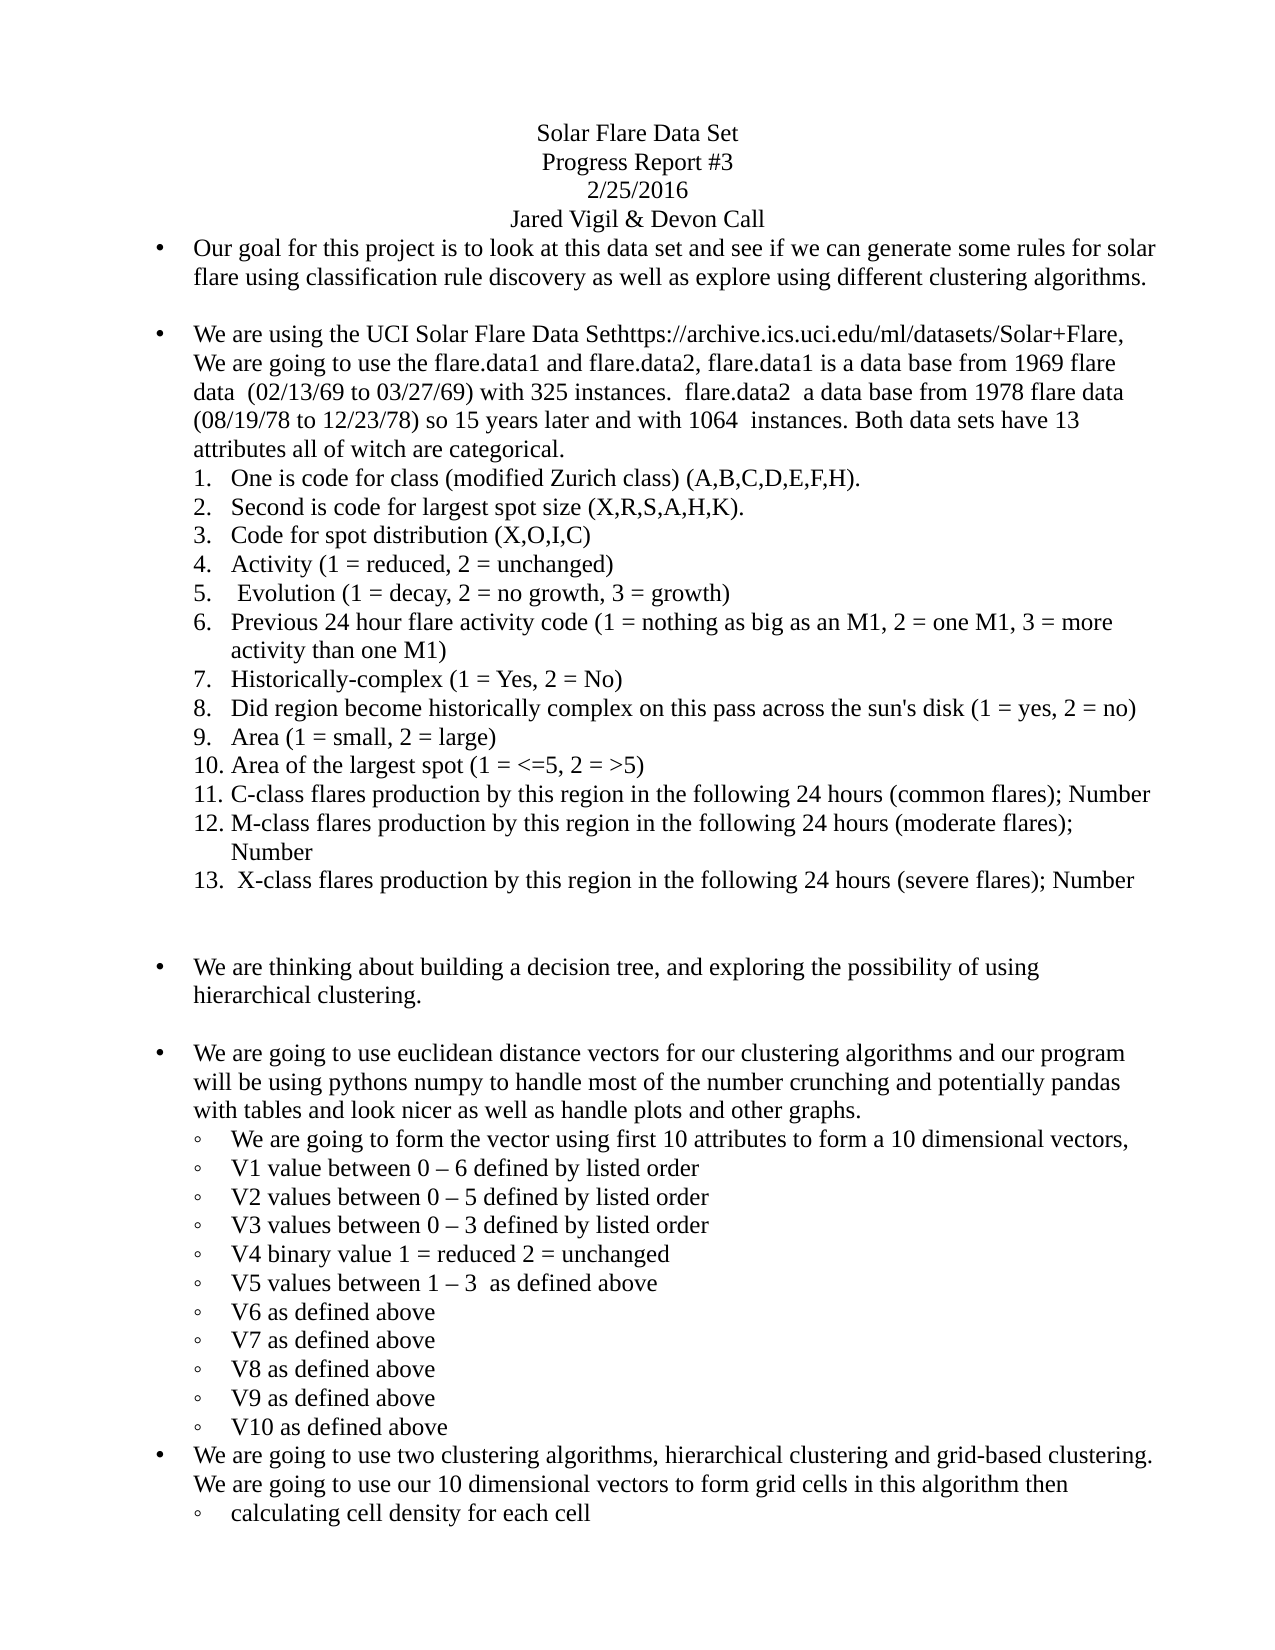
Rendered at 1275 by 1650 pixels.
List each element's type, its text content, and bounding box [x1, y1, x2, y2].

text Progress Report #3 [118, 147, 1157, 176]
list We are using the UCI Solar Flare Data Sethttps://archive.ics.uci.edu/ml/datasets/Solar+Flare, We are going to use the flare.data1 and flare.data2, flare.data1 is a data base from 1969 flare data (02/13/69 to 03/27/69) with 325 instances. flare.data2 a data base from 1978 flare data (08/19/78 to 12/23/78) so 15 years later and with 1064 instances. Both data sets have 13 attributes all of witch are categorical. [156, 319, 1157, 463]
list Second is code for largest spot size (X,R,S,A,H,K). [193, 492, 1157, 521]
list V2 values between 0 – 5 defined by listed order [193, 1182, 1157, 1211]
list Previous 24 hour flare activity code (1 = nothing as big as an M1, 2 = one M1, 3 = more activity than one M1) [193, 607, 1157, 664]
list M-class flares production by this region in the following 24 hours (moderate flares); Number [193, 808, 1157, 866]
list V1 value between 0 – 6 defined by listed order [193, 1153, 1157, 1182]
text Solar Flare Data Set [118, 118, 1157, 147]
list V9 as defined above [193, 1383, 1157, 1412]
list V7 as defined above [193, 1326, 1157, 1354]
list We are going to use two clustering algorithms, hierarchical clustering and grid-based clustering. We are going to use our 10 dimensional vectors to form grid cells in this algorithm then [156, 1441, 1157, 1498]
list X-class flares production by this region in the following 24 hours (severe flares); Number [193, 866, 1157, 894]
text 2/25/2016 [118, 176, 1157, 204]
text Jared Vigil & Devon Call [118, 204, 1157, 233]
list V3 values between 0 – 3 defined by listed order [193, 1211, 1157, 1239]
list V8 as defined above [193, 1354, 1157, 1383]
list C-class flares production by this region in the following 24 hours (common flares); Number [193, 779, 1157, 808]
list Our goal for this project is to look at this data set and see if we can generate some rules for solar flare using classification rule discovery as well as explore using different clustering algorithms. [156, 233, 1157, 291]
list We are going to form the vector using first 10 attributes to form a 10 dimensional vectors, [193, 1124, 1157, 1153]
list V10 as defined above [193, 1412, 1157, 1441]
list V6 as defined above [193, 1297, 1157, 1326]
list We are thinking about building a decision tree, and exploring the possibility of using hierarchical clustering. [156, 952, 1157, 1009]
list Area of the largest spot (1 = <=5, 2 = >5) [193, 751, 1157, 779]
list Did region become historically complex on this pass across the sun's disk (1 = yes, 2 = no) [193, 693, 1157, 722]
list We are going to use euclidean distance vectors for our clustering algorithms and our program will be using pythons numpy to handle most of the number crunching and potentially pandas with tables and look nicer as well as handle plots and other graphs. [156, 1038, 1157, 1124]
list Historically-complex (1 = Yes, 2 = No) [193, 664, 1157, 693]
list V5 values between 1 – 3 as defined above [193, 1268, 1157, 1297]
list Evolution (1 = decay, 2 = no growth, 3 = growth) [193, 578, 1157, 607]
list Area (1 = small, 2 = large) [193, 722, 1157, 751]
list calculating cell density for each cell [193, 1498, 1157, 1527]
list V4 binary value 1 = reduced 2 = unchanged [193, 1239, 1157, 1268]
list Code for spot distribution (X,O,I,C) [193, 521, 1157, 549]
list One is code for class (modified Zurich class) (A,B,C,D,E,F,H). [193, 463, 1157, 492]
list Activity (1 = reduced, 2 = unchanged) [193, 549, 1157, 578]
